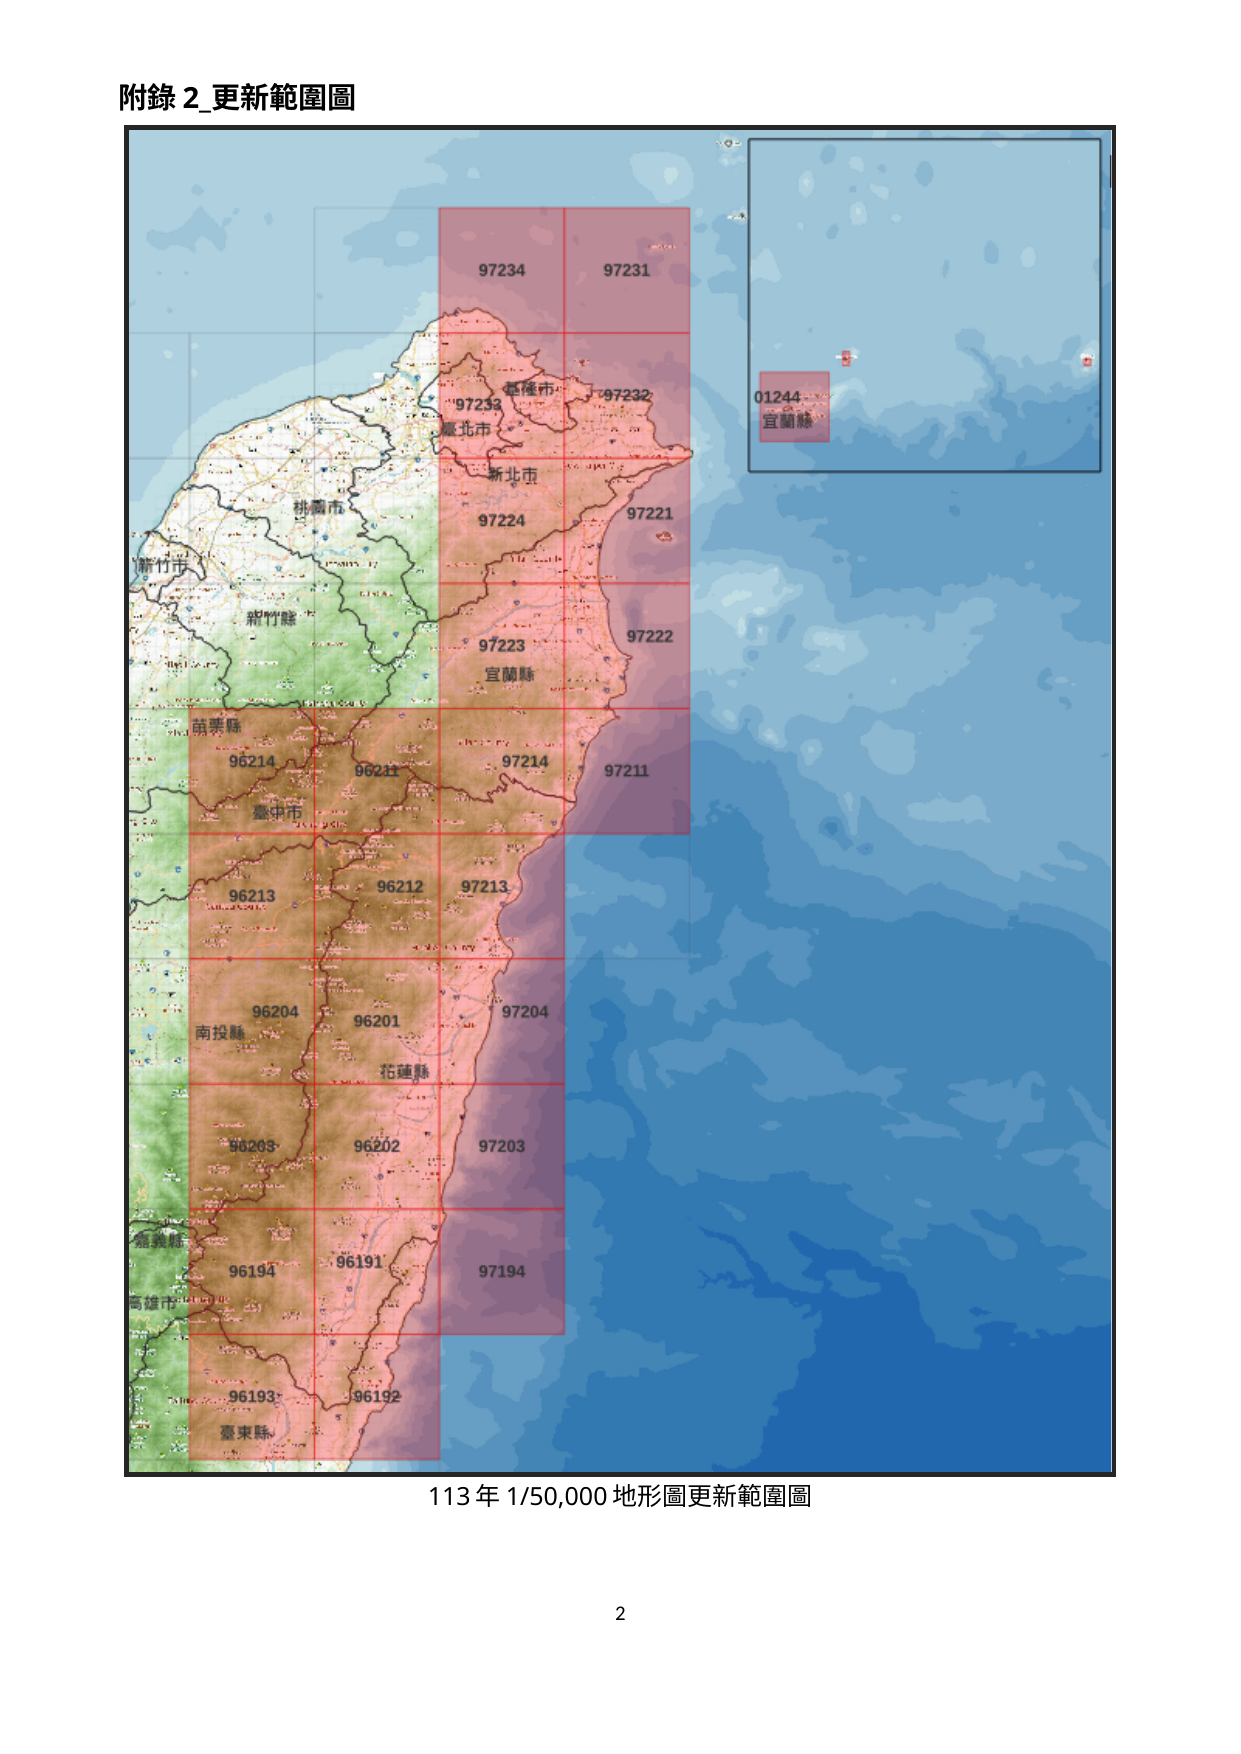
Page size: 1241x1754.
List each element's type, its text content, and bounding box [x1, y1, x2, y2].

text 113年1/50,000地形圖更新範圍圖 [118, 1477, 1122, 1513]
subtitle 附錄2_更新範圍圖 [118, 75, 1122, 117]
